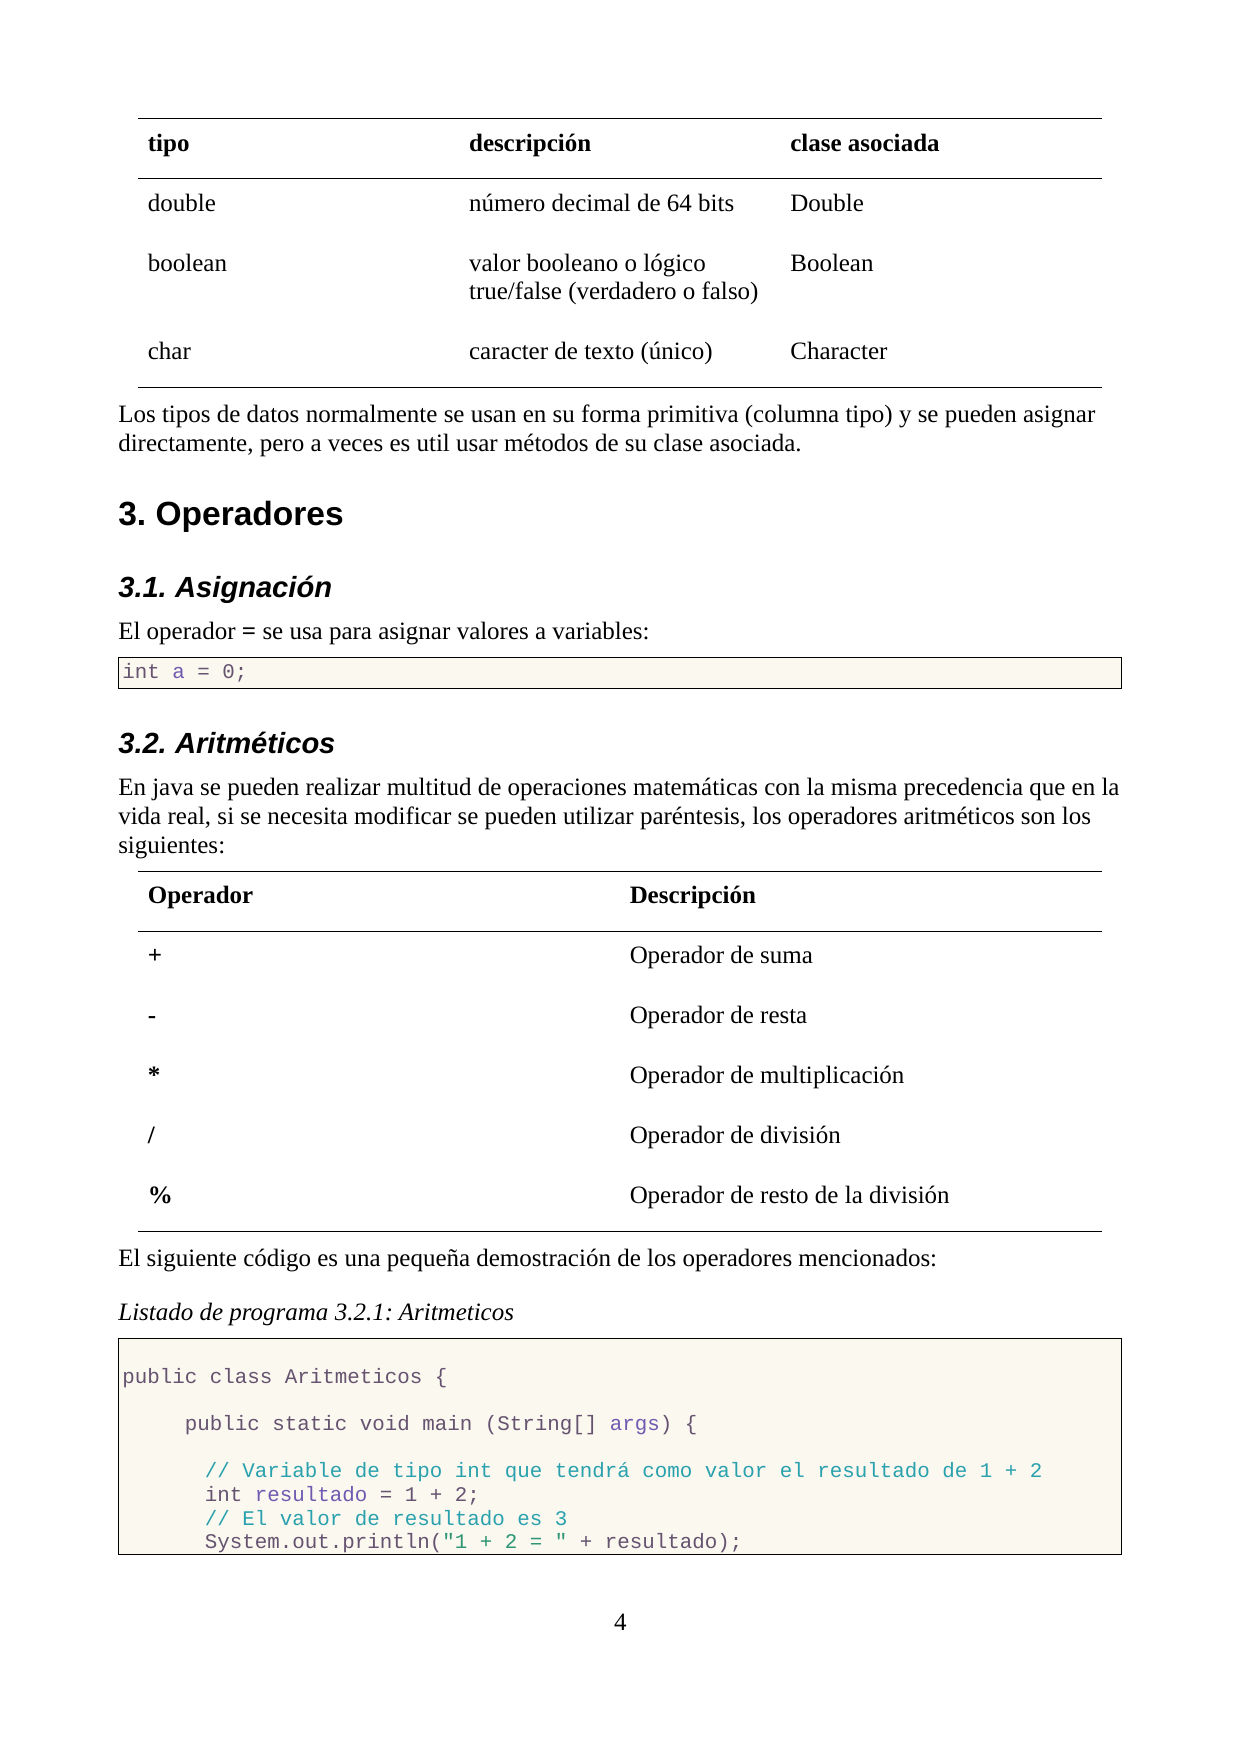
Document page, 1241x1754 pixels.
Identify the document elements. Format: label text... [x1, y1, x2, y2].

table_cell Operador de resta [620, 991, 1102, 1051]
table_cell / [138, 1111, 620, 1171]
table_cell Double [781, 179, 1102, 238]
subtitle Operadores [118, 494, 1122, 532]
table_cell Operador de resto de la división [620, 1171, 1102, 1231]
list Listado de programa 3.2.1: Aritmeticos [118, 1297, 1122, 1326]
table_cell valor booleano o lógico true/false (verdadero o falso) [460, 238, 781, 327]
table_cell Boolean [781, 238, 1102, 327]
table_cell double [138, 179, 459, 238]
text System.out.println("1 + 2 = " + resultado); [119, 1527, 1121, 1554]
table_header Operador [138, 872, 620, 931]
table_cell * [138, 1051, 620, 1111]
table_cell % [138, 1171, 620, 1231]
table_header Descripción [620, 872, 1102, 931]
text // Variable de tipo int que tendrá como valor el resultado de 1 + 2 [119, 1456, 1121, 1480]
table_cell Character [781, 327, 1102, 387]
text En java se pueden realizar multitud de operaciones matemáticas con la misma precedencia que en la vida real, si se necesita modificar se pueden utilizar paréntesis, los operadores aritméticos son los siguientes: [118, 772, 1122, 858]
text int resultado = 1 + 2; [119, 1480, 1121, 1504]
table_cell caracter de texto (único) [460, 327, 781, 387]
table_cell Operador de división [620, 1111, 1102, 1171]
subtitle Asignación [118, 570, 1122, 603]
text El operador = se usa para asignar valores a variables: [118, 616, 1122, 645]
table_cell - [138, 991, 620, 1051]
subtitle Aritméticos [118, 726, 1122, 760]
table_header descripción [460, 119, 781, 178]
table_cell + [138, 932, 620, 991]
table_cell boolean [138, 238, 459, 327]
text public static void main (String[] args) { [119, 1409, 1121, 1433]
table_header clase asociada [781, 119, 1102, 178]
table_cell Operador de suma [620, 932, 1102, 991]
text // El valor de resultado es 3 [119, 1504, 1121, 1527]
text El siguiente código es una pequeña demostración de los operadores mencionados: [118, 1243, 1122, 1272]
table_cell char [138, 327, 459, 387]
table_cell Operador de multiplicación [620, 1051, 1102, 1111]
text int a = 0; [119, 658, 1121, 688]
table_cell número decimal de 64 bits [460, 179, 781, 238]
text Los tipos de datos normalmente se usan en su forma primitiva (columna tipo) y se pueden asignar directamente, pero a veces es util usar métodos de su clase asociada. [118, 399, 1122, 456]
text public class Aritmeticos { [119, 1362, 1121, 1385]
table_header tipo [138, 119, 459, 178]
